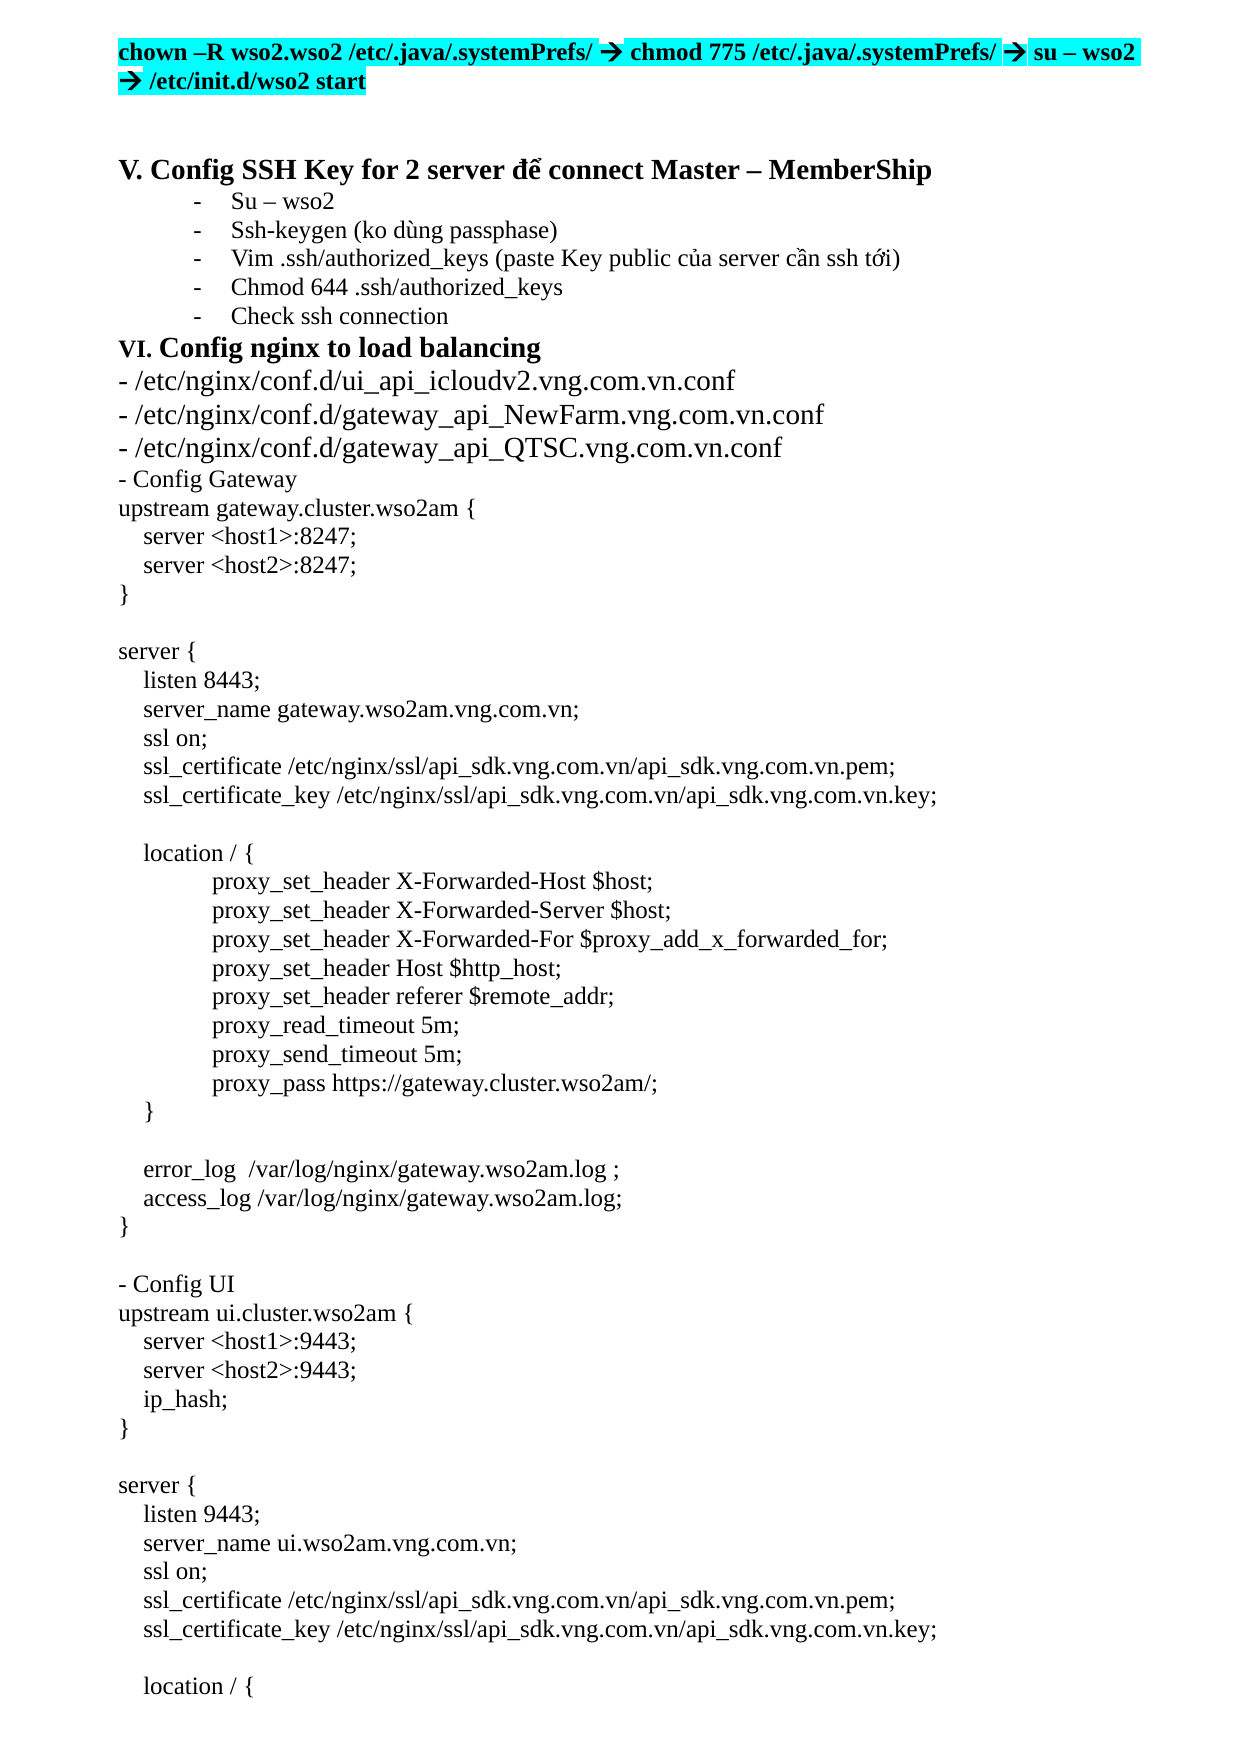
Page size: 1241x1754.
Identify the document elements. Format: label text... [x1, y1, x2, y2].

list Ssh-keygen (ko dùng passphase) [193, 215, 1191, 243]
text listen 8443; [118, 665, 1191, 694]
text ssl_certificate_key /etc/nginx/ssl/api_sdk.vng.com.vn/api_sdk.vng.com.vn.key; [118, 780, 1191, 809]
text server_name ui.wso2am.vng.com.vn; [118, 1528, 1191, 1556]
text } [118, 579, 1191, 608]
text server { [118, 1470, 1191, 1499]
text listen 9443; [118, 1499, 1191, 1528]
text proxy_set_header Host $http_host; [118, 953, 1191, 981]
text server { [118, 636, 1191, 665]
list Check ssh connection [193, 301, 1191, 330]
text access_log /var/log/nginx/gateway.wso2am.log; [118, 1183, 1191, 1211]
text proxy_set_header X-Forwarded-For $proxy_add_x_forwarded_for; [118, 924, 1191, 953]
text location / { [118, 838, 1191, 866]
text ssl on; [118, 723, 1191, 751]
text proxy_pass https://gateway.cluster.wso2am/; [118, 1068, 1191, 1096]
text - /etc/nginx/conf.d/gateway_api_QTSC.vng.com.vn.conf [118, 430, 1191, 464]
text ssl_certificate /etc/nginx/ssl/api_sdk.vng.com.vn/api_sdk.vng.com.vn.pem; [118, 1585, 1191, 1614]
text server <host2>:8247; [118, 550, 1191, 579]
text V. Config SSH Key for 2 server để connect Master – MemberShip [118, 152, 1191, 186]
text - /etc/nginx/conf.d/gateway_api_NewFarm.vng.com.vn.conf [118, 397, 1191, 430]
text chown –R wso2.wso2 /etc/.java/.systemPrefs/  chmod 775 /etc/.java/.systemPrefs/  su – wso2  /etc/init.d/wso2 start [118, 37, 1191, 95]
list Su – wso2 [193, 186, 1191, 215]
text } [118, 1096, 1191, 1125]
text upstream gateway.cluster.wso2am { [118, 493, 1191, 521]
text proxy_set_header referer $remote_addr; [118, 981, 1191, 1010]
text ip_hash; [118, 1384, 1191, 1413]
text ssl_certificate /etc/nginx/ssl/api_sdk.vng.com.vn/api_sdk.vng.com.vn.pem; [118, 751, 1191, 780]
text server <host2>:9443; [118, 1355, 1191, 1384]
text - Config UI [118, 1269, 1191, 1298]
text location / { [118, 1671, 1191, 1700]
text server <host1>:9443; [118, 1326, 1191, 1355]
text error_log /var/log/nginx/gateway.wso2am.log ; [118, 1154, 1191, 1183]
text proxy_read_timeout 5m; [118, 1010, 1191, 1039]
list Vim .ssh/authorized_keys (paste Key public của server cần ssh tới) [193, 243, 1191, 272]
text - /etc/nginx/conf.d/ui_api_icloudv2.vng.com.vn.conf [118, 363, 1191, 397]
text server <host1>:8247; [118, 521, 1191, 550]
text ssl_certificate_key /etc/nginx/ssl/api_sdk.vng.com.vn/api_sdk.vng.com.vn.key; [118, 1614, 1191, 1643]
text proxy_send_timeout 5m; [118, 1039, 1191, 1068]
text upstream ui.cluster.wso2am { [118, 1298, 1191, 1326]
list Chmod 644 .ssh/authorized_keys [193, 272, 1191, 301]
text proxy_set_header X-Forwarded-Host $host; [118, 866, 1191, 895]
text proxy_set_header X-Forwarded-Server $host; [118, 895, 1191, 924]
text ssl on; [118, 1556, 1191, 1585]
text } [118, 1211, 1191, 1240]
text VI. Config nginx to load balancing [118, 330, 1191, 363]
text - Config Gateway [118, 464, 1191, 493]
text server_name gateway.wso2am.vng.com.vn; [118, 694, 1191, 723]
text } [118, 1413, 1191, 1441]
